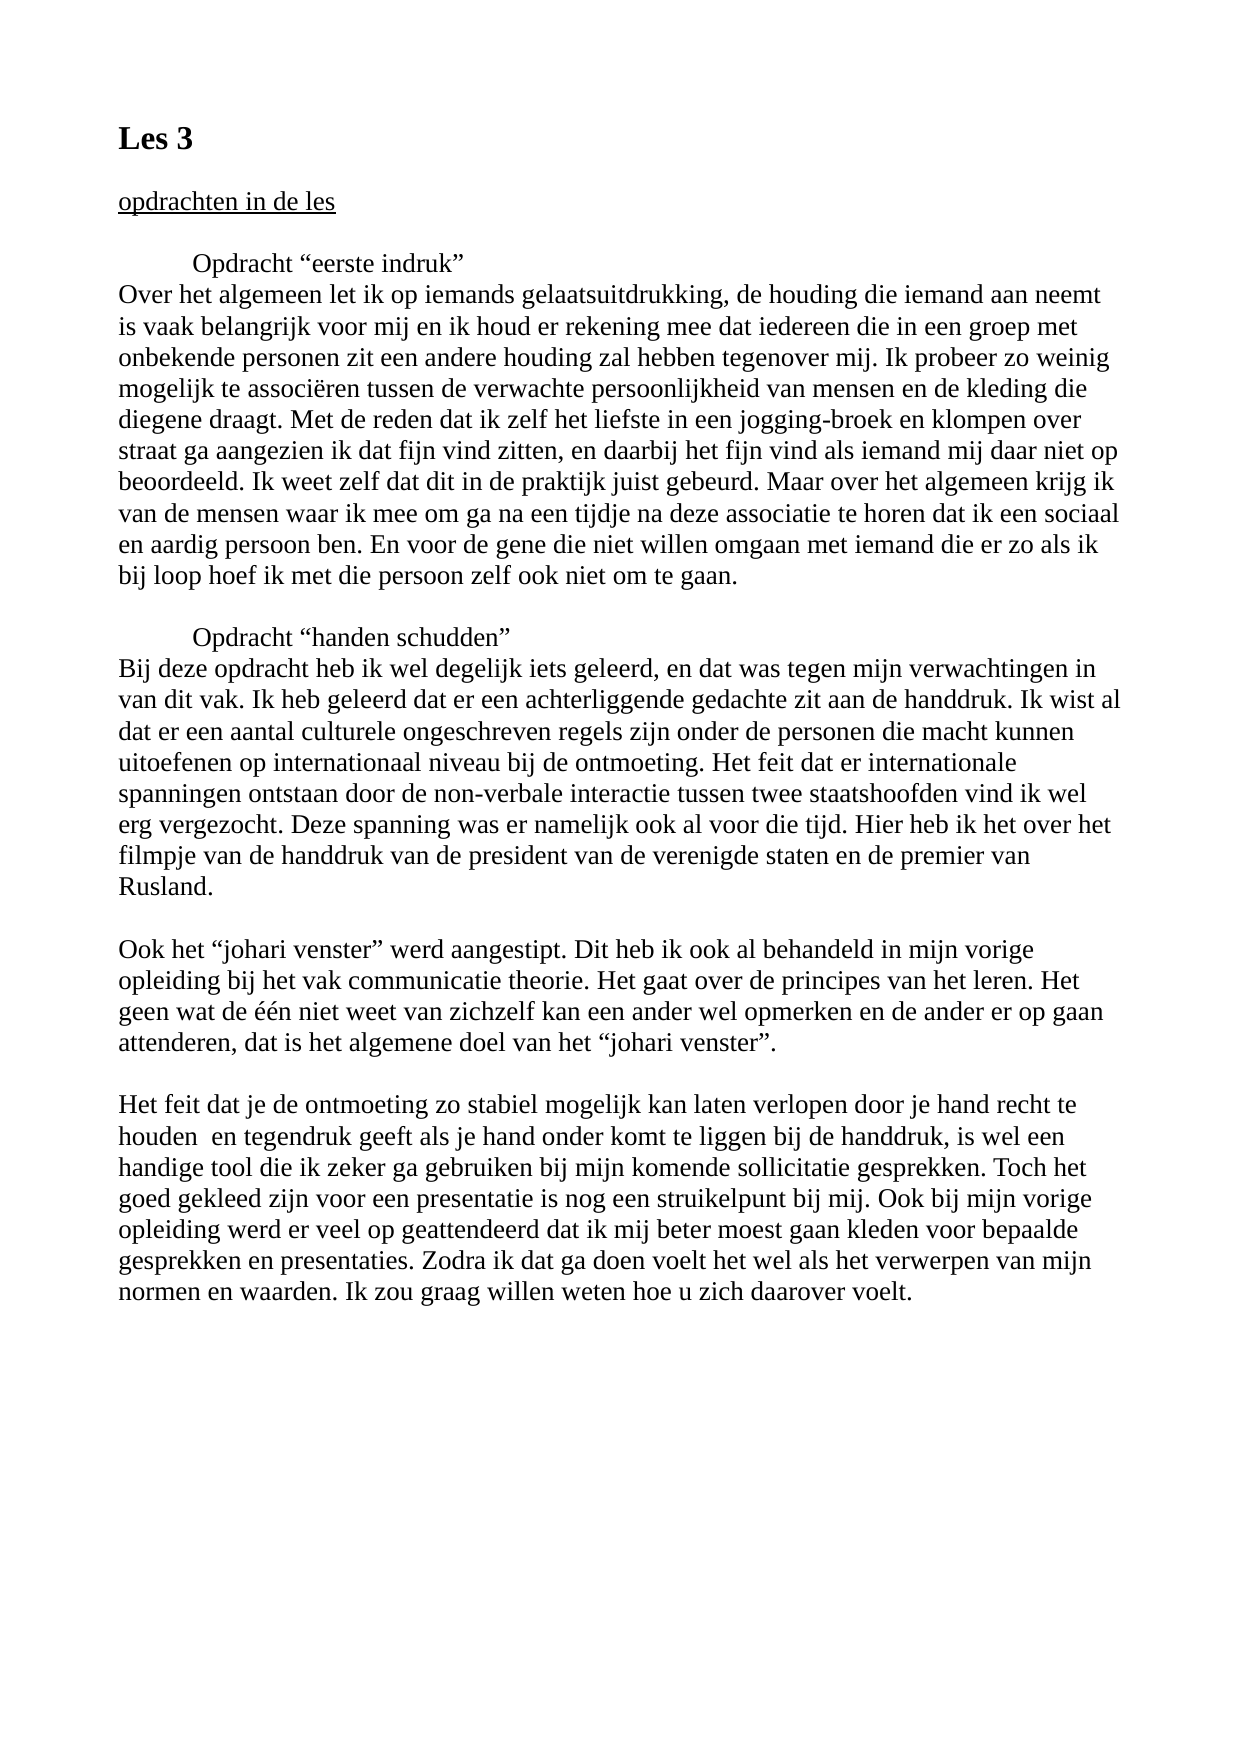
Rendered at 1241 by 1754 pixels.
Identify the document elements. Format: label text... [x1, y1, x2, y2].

text Les 3 [118, 118, 1122, 156]
text Opdracht “handen schudden” [118, 621, 1122, 652]
text opdrachten in de les [118, 185, 1122, 216]
text Ook het “johari venster” werd aangestipt. Dit heb ik ook al behandeld in mijn vorige opleiding bij het vak communicatie theorie. Het gaat over de principes van het leren. Het geen wat de één niet weet van zichzelf kan een ander wel opmerken en de ander er op gaan attenderen, dat is het algemene doel van het “johari venster”. [118, 933, 1122, 1057]
text Over het algemeen let ik op iemands gelaatsuitdrukking, de houding die iemand aan neemt is vaak belangrijk voor mij en ik houd er rekening mee dat iedereen die in een groep met onbekende personen zit een andere houding zal hebben tegenover mij. Ik probeer zo weinig mogelijk te associëren tussen de verwachte persoonlijkheid van mensen en de kleding die diegene draagt. Met de reden dat ik zelf het liefste in een jogging-broek en klompen over straat ga aangezien ik dat fijn vind zitten, en daarbij het fijn vind als iemand mij daar niet op beoordeeld. Ik weet zelf dat dit in de praktijk juist gebeurd. Maar over het algemeen krijg ik van de mensen waar ik mee om ga na een tijdje na deze associatie te horen dat ik een sociaal en aardig persoon ben. En voor de gene die niet willen omgaan met iemand die er zo als ik bij loop hoef ik met die persoon zelf ook niet om te gaan. [118, 279, 1122, 590]
text Het feit dat je de ontmoeting zo stabiel mogelijk kan laten verlopen door je hand recht te houden en tegendruk geeft als je hand onder komt te liggen bij de handdruk, is wel een handige tool die ik zeker ga gebruiken bij mijn komende sollicitatie gesprekken. Toch het goed gekleed zijn voor een presentatie is nog een struikelpunt bij mij. Ook bij mijn vorige opleiding werd er veel op geattendeerd dat ik mij beter moest gaan kleden voor bepaalde gesprekken en presentaties. Zodra ik dat ga doen voelt het wel als het verwerpen van mijn normen en waarden. Ik zou graag willen weten hoe u zich daarover voelt. [118, 1088, 1122, 1306]
text Opdracht “eerste indruk” [118, 247, 1122, 279]
text Bij deze opdracht heb ik wel degelijk iets geleerd, en dat was tegen mijn verwachtingen in van dit vak. Ik heb geleerd dat er een achterliggende gedachte zit aan de handdruk. Ik wist al dat er een aantal culturele ongeschreven regels zijn onder de personen die macht kunnen uitoefenen op internationaal niveau bij de ontmoeting. Het feit dat er internationale spanningen ontstaan door de non-verbale interactie tussen twee staatshoofden vind ik wel erg vergezocht. Deze spanning was er namelijk ook al voor die tijd. Hier heb ik het over het filmpje van de handdruk van de president van de verenigde staten en de premier van Rusland. [118, 652, 1122, 902]
